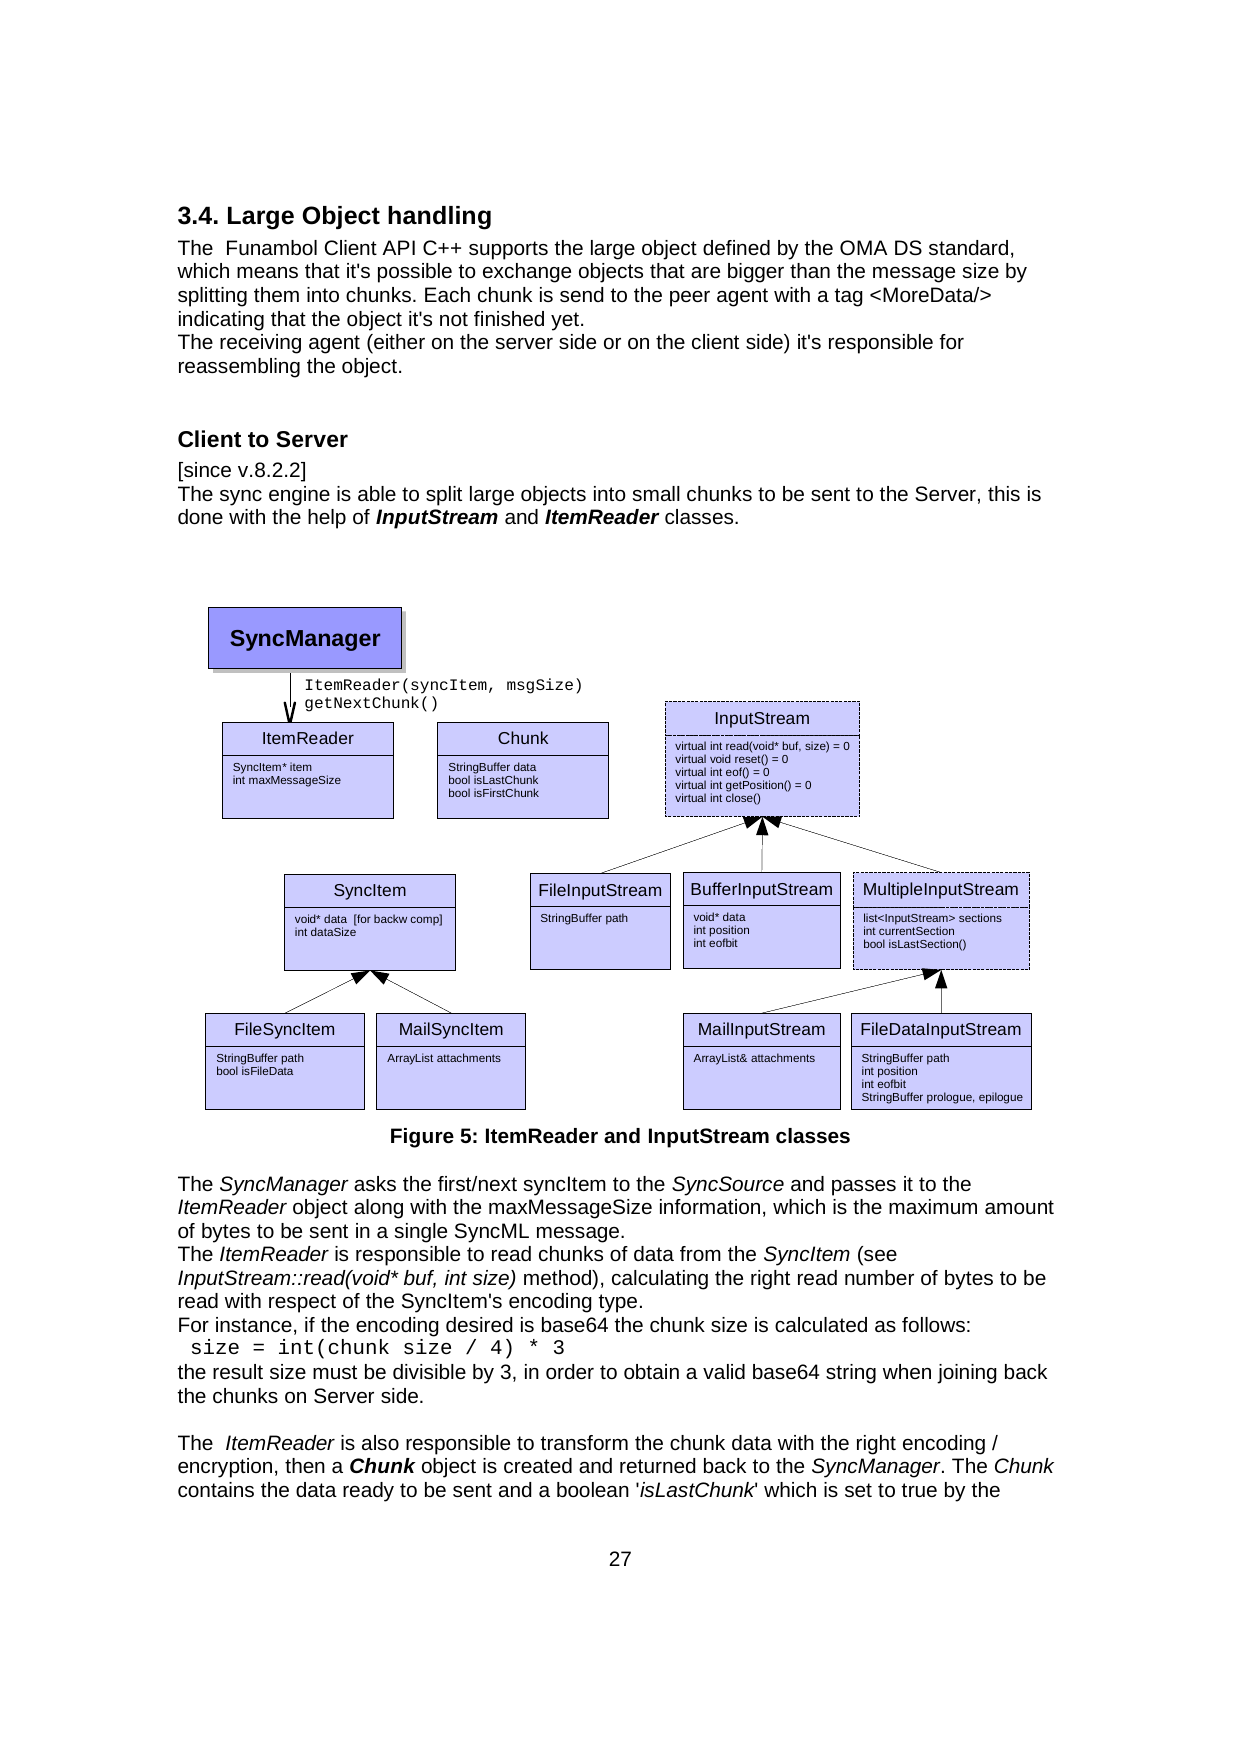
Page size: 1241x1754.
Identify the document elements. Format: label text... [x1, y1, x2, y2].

text the result size must be divisible by 3, in order to obtain a valid base64 string when joining back the chunks on Server side. [177, 1361, 1063, 1408]
text The SyncManager asks the first/next syncItem to the SyncSource and passes it to the ItemReader object along with the maxMessageSize information, which is the maximum amount of bytes to be sent in a single SyncML message. [177, 529, 1063, 1243]
subtitle Client to Server [177, 426, 1063, 452]
text The receiving agent (either on the server side or on the client side) it's responsible for reassembling the object. [177, 331, 1063, 378]
text The sync engine is able to split large objects into small chunks to be sent to the Server, this is done with the help of InputStream and ItemReader classes. [177, 482, 1063, 529]
subtitle Large Object handling [177, 202, 1063, 230]
text The ItemReader is responsible to read chunks of data from the SyncItem (see InputStream::read(void* buf, int size) method), calculating the right read number of bytes to be read with respect of the SyncItem's encoding type. [177, 1243, 1063, 1313]
text The ItemReader is also responsible to transform the chunk data with the right encoding / encryption, then a Chunk object is created and returned back to the SyncManager. The Chunk contains the data ready to be sent and a boolean 'isLastChunk' which is set to true by the [177, 1431, 1063, 1502]
text Figure 5: ItemReader and InputStream classes [201, 587, 1040, 1148]
text [since v.8.2.2] [177, 458, 1063, 482]
text size = int(chunk size / 4) * 3 [177, 1337, 1063, 1361]
text For instance, if the encoding desired is base64 the chunk size is calculated as follows: [177, 1313, 1063, 1337]
text The Funambol Client API C++ supports the large object defined by the OMA DS standard, which means that it's possible to exchange objects that are bigger than the message size by splitting them into chunks. Each chunk is send to the peer agent with a tag <MoreData/> indicating that the object it's not finished yet. [177, 236, 1063, 331]
text [201, 562, 1040, 587]
